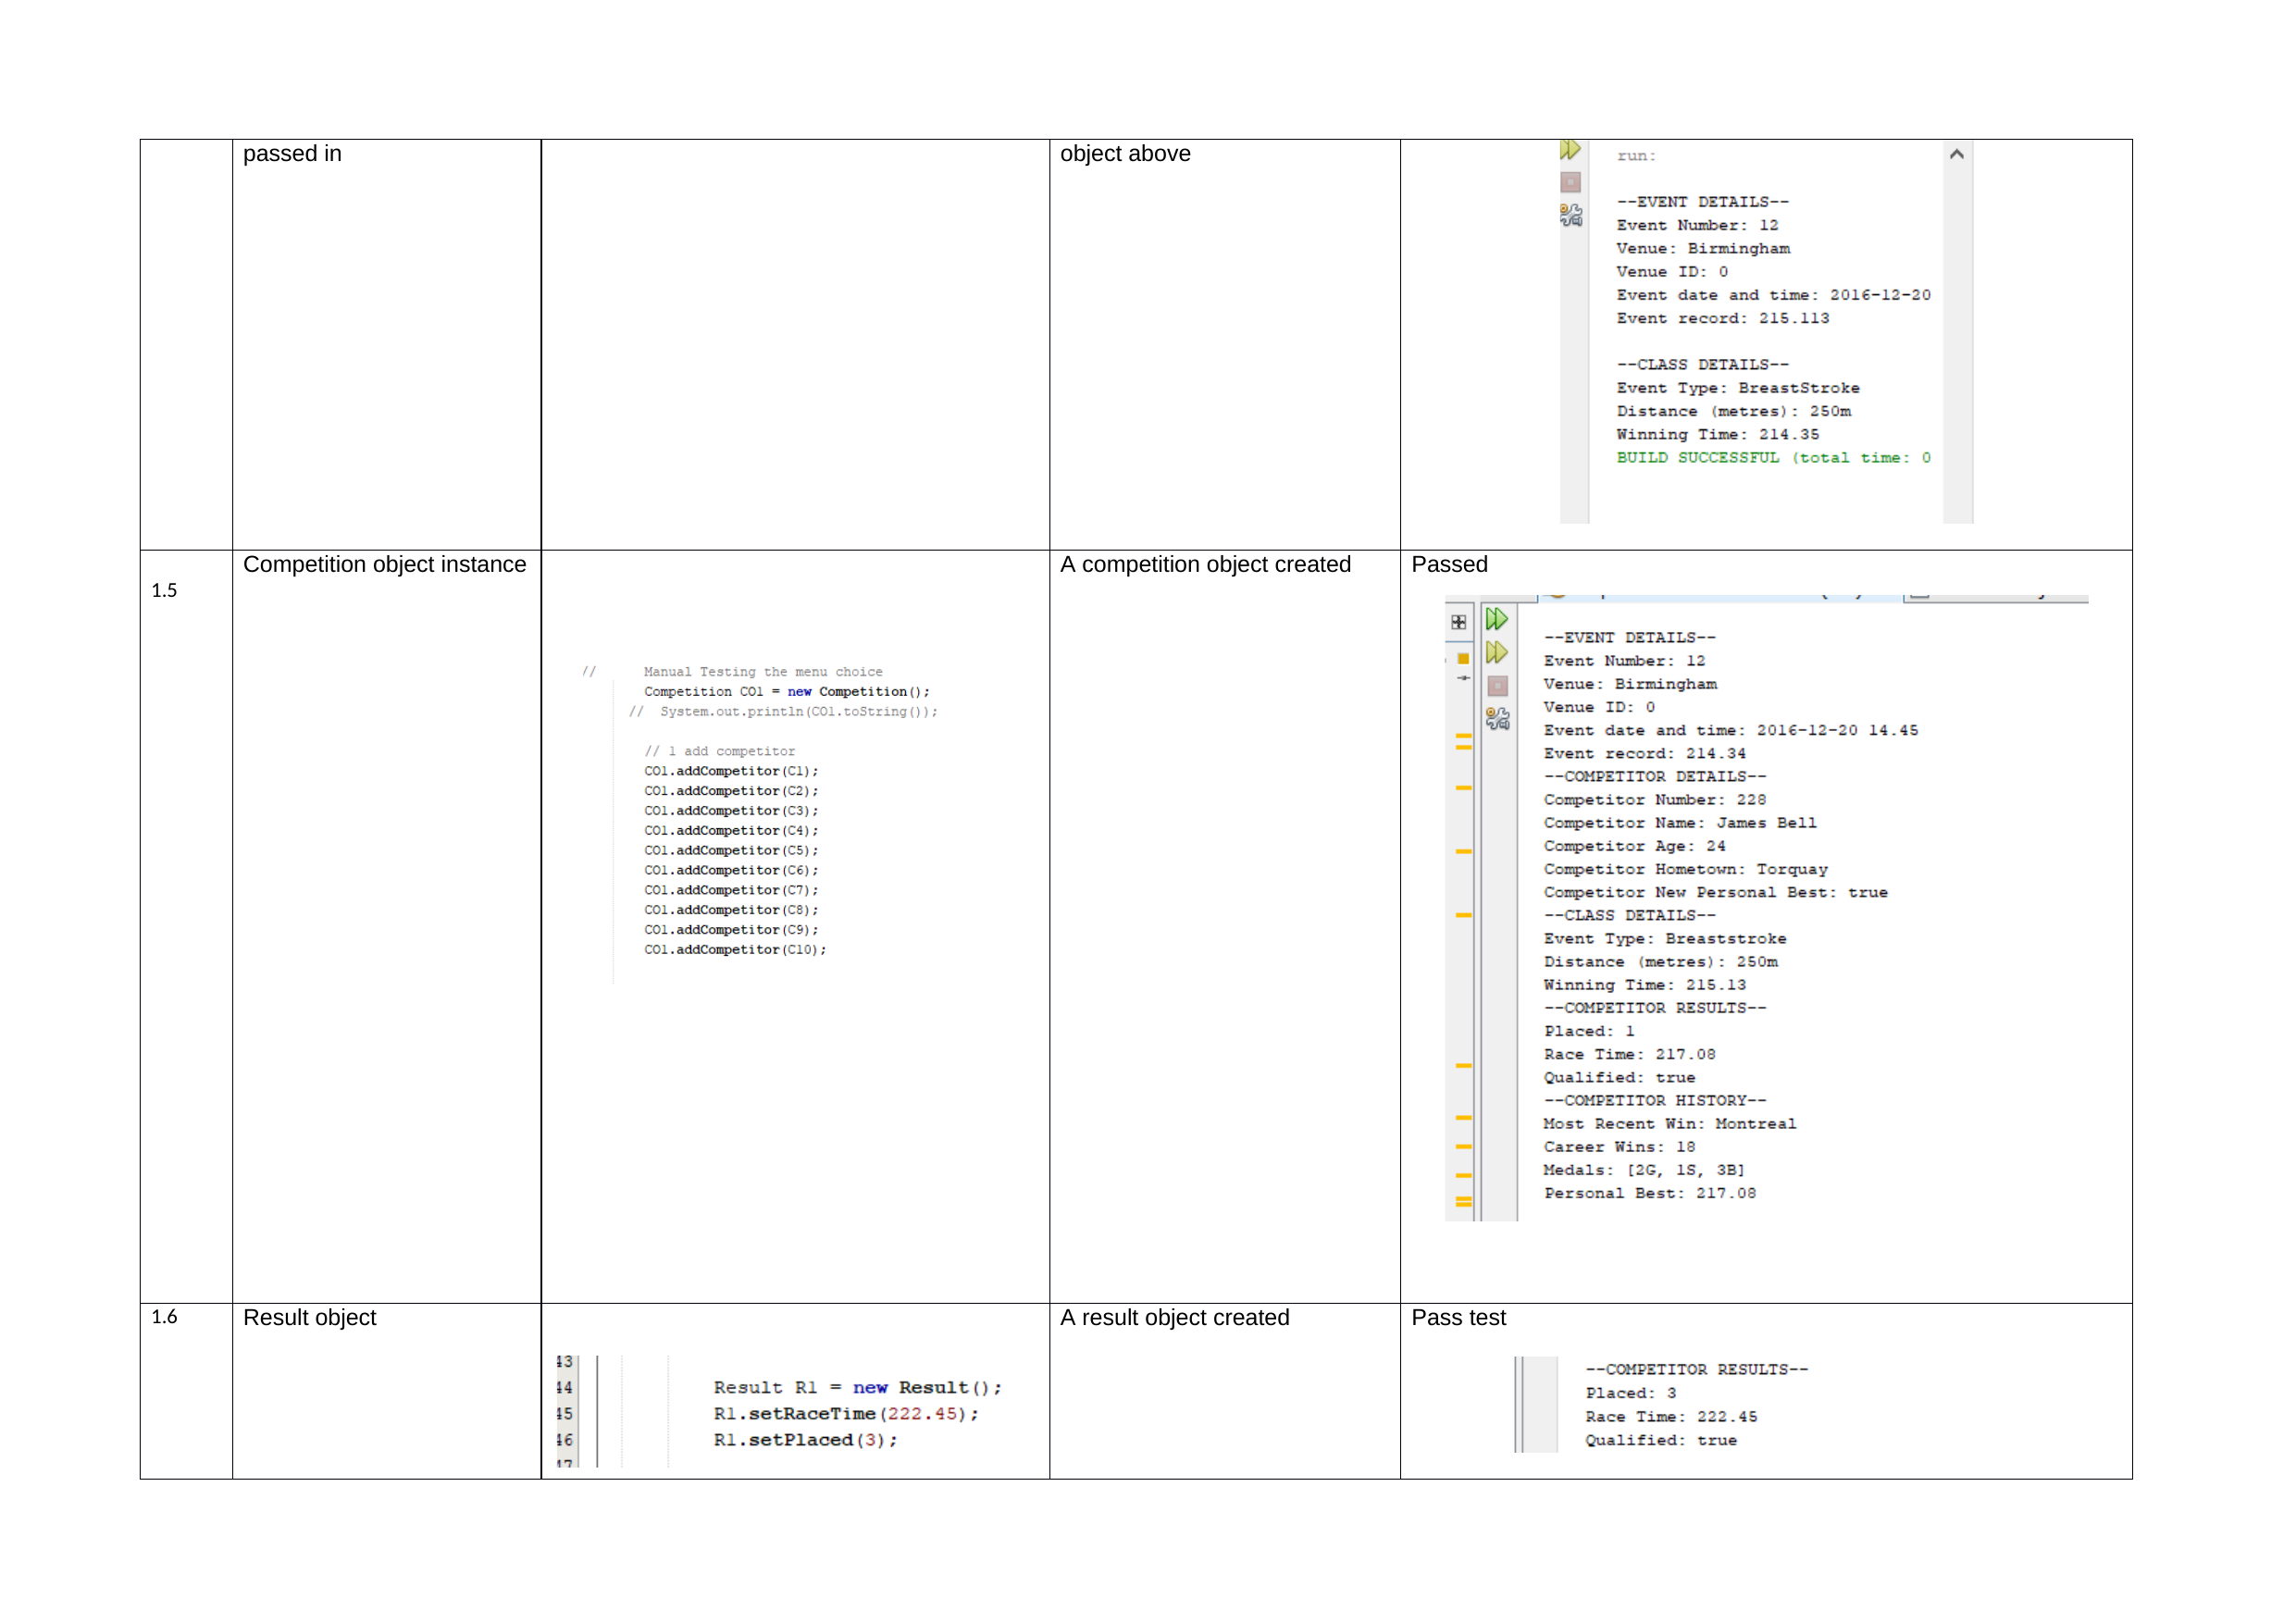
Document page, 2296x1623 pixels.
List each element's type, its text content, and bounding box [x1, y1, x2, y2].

table_cell [542, 140, 1049, 550]
table_cell [141, 140, 232, 550]
picture [556, 1356, 1035, 1468]
table_cell Passed [1401, 551, 2132, 1302]
picture [583, 650, 1024, 984]
table_cell Competition object instance [233, 551, 540, 1302]
table_cell A competition object created [1050, 551, 1400, 1302]
table_cell A result object created [1050, 1304, 1400, 1479]
picture [1559, 140, 1974, 524]
table_cell 1.5 [141, 551, 232, 1302]
table_cell 1.6 [141, 1304, 232, 1479]
table_cell [1401, 140, 2132, 550]
picture [1495, 1357, 2039, 1453]
table_cell Pass test [1401, 1304, 2132, 1479]
picture [1445, 595, 2089, 1221]
table_cell [542, 1304, 1049, 1479]
table_cell object above [1050, 140, 1400, 550]
table_cell Result object [233, 1304, 540, 1479]
table_cell [542, 551, 1049, 1302]
table_cell passed in [233, 140, 540, 550]
